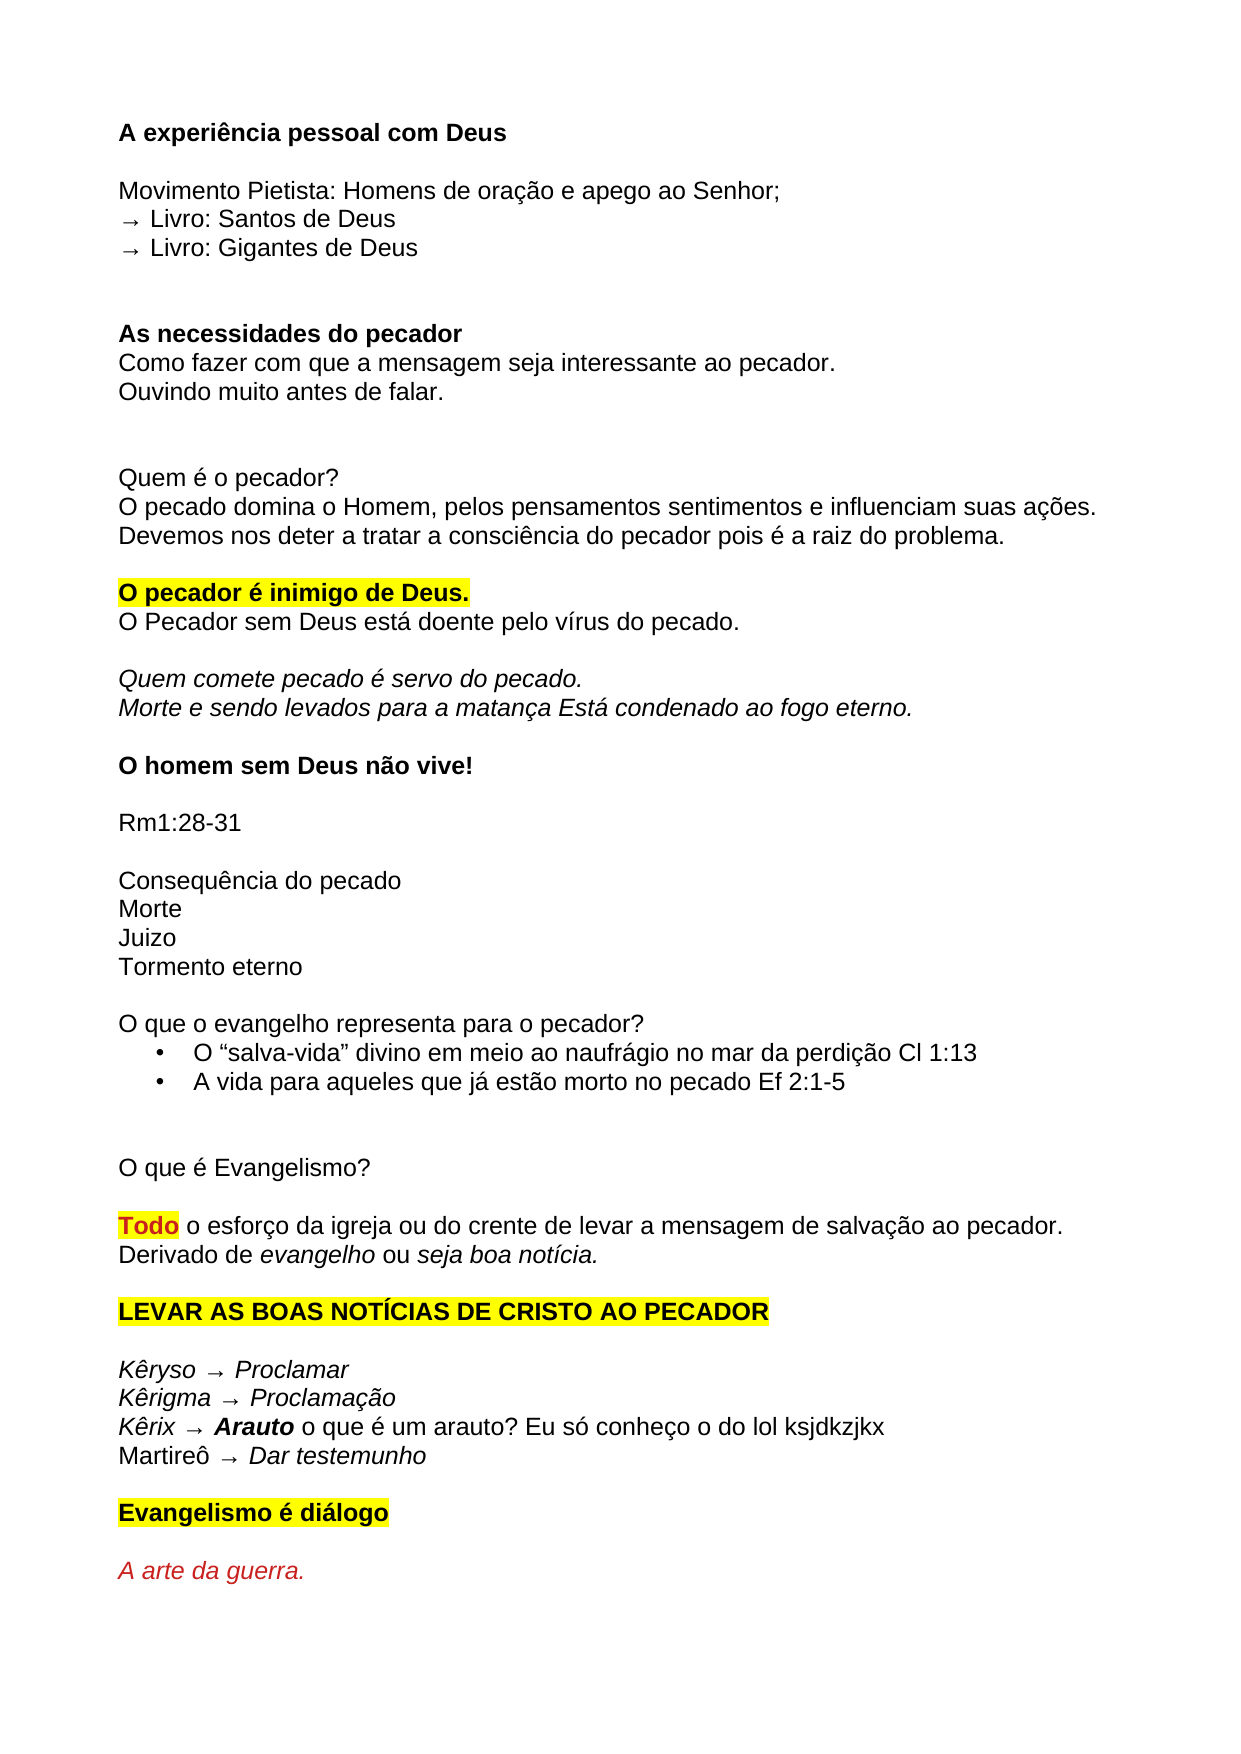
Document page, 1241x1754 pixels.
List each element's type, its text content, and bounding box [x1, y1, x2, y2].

list A vida para aqueles que já estão morto no pecado Ef 2:1-5 [156, 1067, 1122, 1096]
text Devemos nos deter a tratar a consciência do pecador pois é a raiz do problema. [118, 521, 1122, 549]
text Derivado de evangelho ou seja boa notícia. [118, 1239, 1122, 1268]
text O Pecador sem Deus está doente pelo vírus do pecado. [118, 607, 1122, 636]
text → Livro: Gigantes de Deus [118, 233, 1122, 262]
text Juizo [118, 923, 1122, 952]
text O homem sem Deus não vive! [118, 751, 1122, 779]
text Kêryso → Proclamar [118, 1354, 1122, 1383]
text Kêrigma → Proclamação [118, 1383, 1122, 1412]
text Martireô → Dar testemunho [118, 1441, 1122, 1469]
text Consequência do pecado [118, 866, 1122, 894]
text Quem é o pecador? [118, 463, 1122, 492]
text Como fazer com que a mensagem seja interessante ao pecador. [118, 348, 1122, 377]
text Movimento Pietista: Homens de oração e apego ao Senhor; [118, 176, 1122, 204]
text Quem comete pecado é servo do pecado. [118, 664, 1122, 693]
text A experiência pessoal com Deus [118, 118, 1122, 147]
text As necessidades do pecador [118, 319, 1122, 348]
text Rm1:28-31 [118, 808, 1122, 837]
text A arte da guerra. [118, 1556, 1122, 1584]
text Morte e sendo levados para a matança Está condenado ao fogo eterno. [118, 693, 1122, 722]
text O que é Evangelismo? [118, 1153, 1122, 1182]
text Todo o esforço da igreja ou do crente de levar a mensagem de salvação ao pecador. [118, 1211, 1122, 1239]
text Tormento eterno [118, 952, 1122, 981]
text Morte [118, 894, 1122, 923]
text Ouvindo muito antes de falar. [118, 377, 1122, 406]
text → Livro: Santos de Deus [118, 204, 1122, 233]
text O pecado domina o Homem, pelos pensamentos sentimentos e influenciam suas ações. [118, 492, 1122, 521]
text Evangelismo é diálogo [118, 1498, 1122, 1527]
text O pecador é inimigo de Deus. [118, 578, 1122, 607]
text O que o evangelho representa para o pecador? [118, 1009, 1122, 1038]
text LEVAR AS BOAS NOTÍCIAS DE CRISTO AO PECADOR [118, 1297, 1122, 1326]
list O “salva-vida” divino em meio ao naufrágio no mar da perdição Cl 1:13 [156, 1038, 1122, 1067]
text Kêrix → Arauto o que é um arauto? Eu só conheço o do lol ksjdkzjkx [118, 1412, 1122, 1441]
